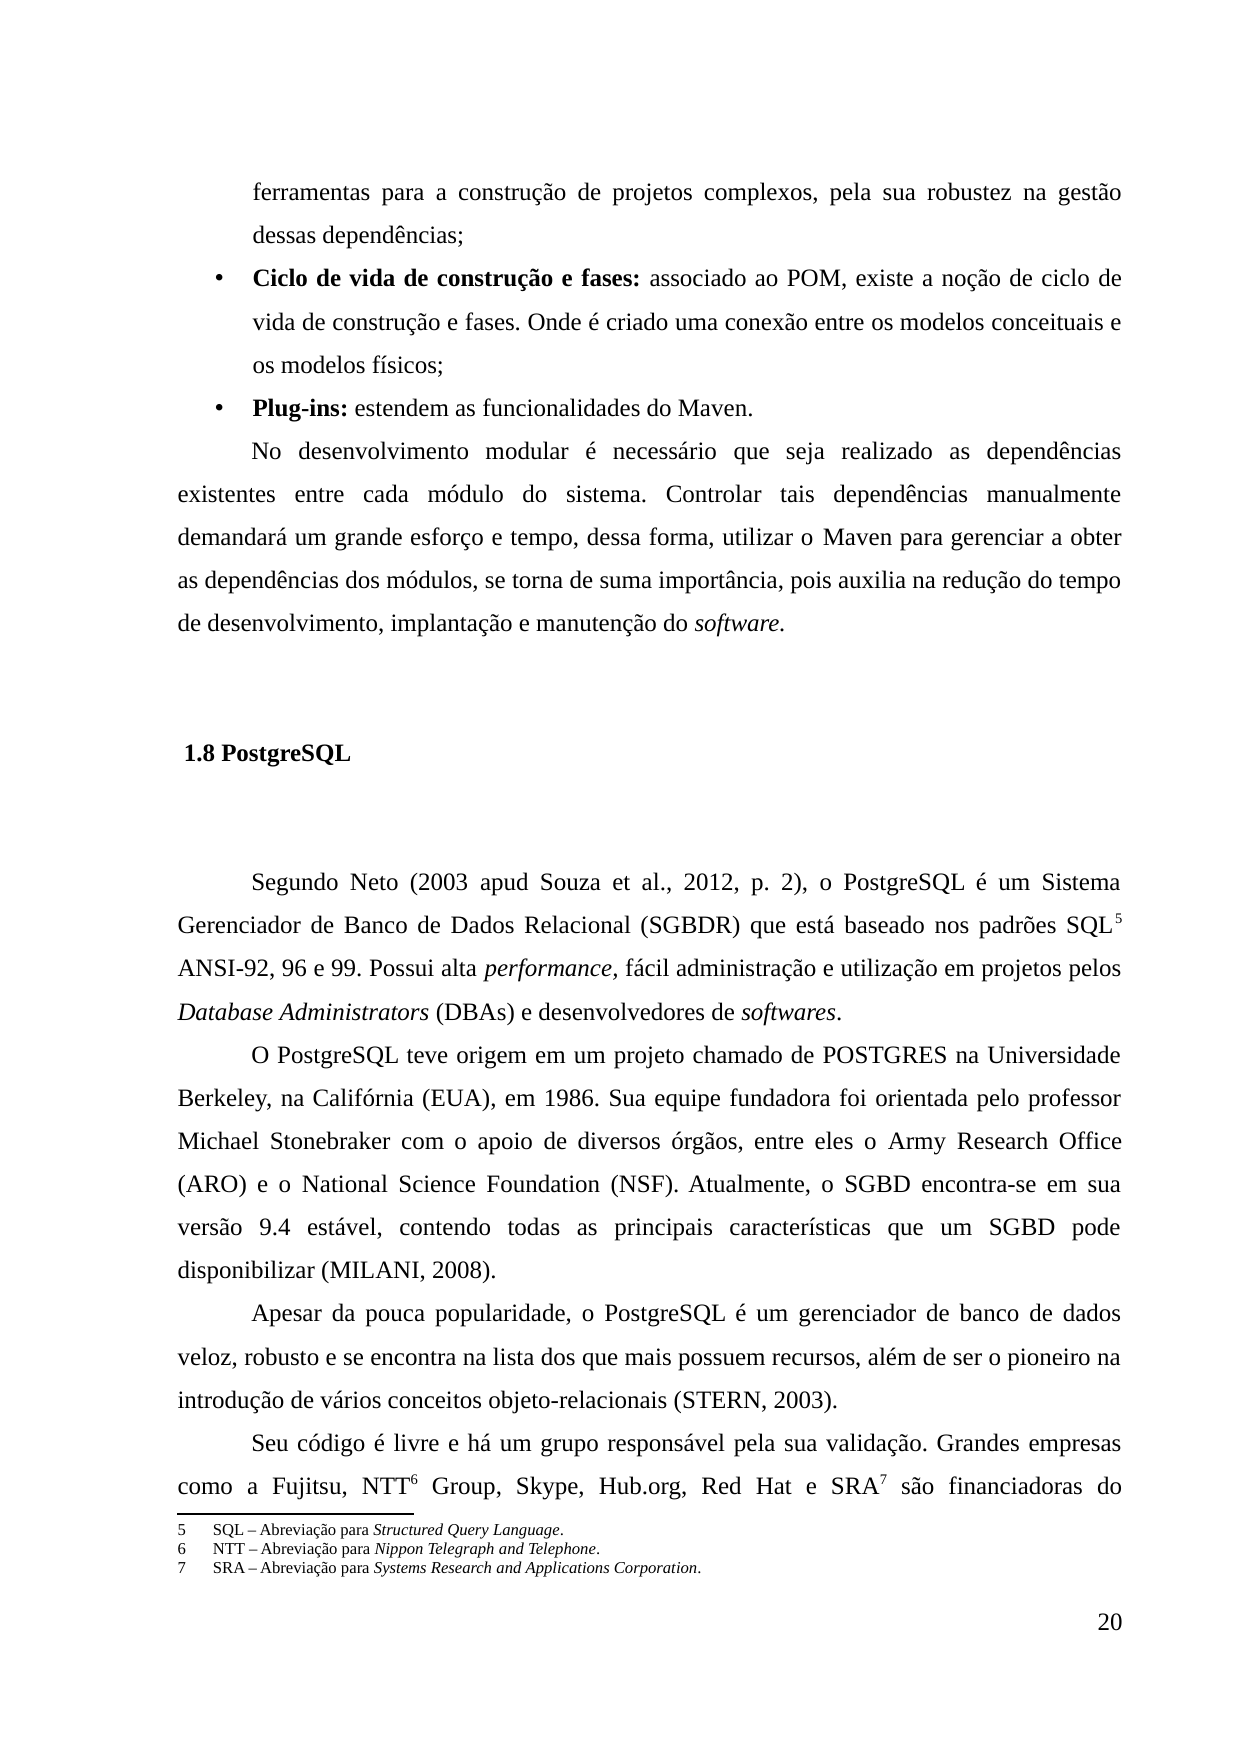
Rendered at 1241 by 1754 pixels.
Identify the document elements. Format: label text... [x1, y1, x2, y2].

text Seu código é livre e há um grupo responsável pela sua validação. Grandes empresas como a Fujitsu, NTT Group, Skype, Hub.org, Red Hat e SRA são financiadoras do [177, 1428, 1122, 1500]
text No desenvolvimento modular é necessário que seja realizado as dependências existentes entre cada módulo do sistema. Controlar tais dependências manualmente demandará um grande esforço e tempo, dessa forma, utilizar o Maven para gerenciar a obter as dependências dos módulos, se torna de suma importância, pois auxilia na redução do tempo de desenvolvimento, implantação e manutenção do software. [177, 436, 1122, 637]
list ferramentas para a construção de projetos complexos, pela sua robustez na gestão dessas dependências; [215, 177, 1122, 249]
list Ciclo de vida de construção e fases: associado ao POM, existe a noção de ciclo de vida de construção e fases. Onde é criado uma conexão entre os modelos conceituais e os modelos físicos; [215, 263, 1122, 378]
text Segundo Neto (2003 apud Souza et al., 2012, p. 2), o PostgreSQL é um Sistema Gerenciador de Banco de Dados Relacional (SGBDR) que está baseado nos padrões SQL ANSI-92, 96 e 99. Possui alta performance, fácil administração e utilização em projetos pelos Database Administrators (DBAs) e desenvolvedores de softwares. [177, 867, 1122, 1025]
subtitle PostgreSQL [177, 738, 1122, 767]
text O PostgreSQL teve origem em um projeto chamado de POSTGRES na Universidade Berkeley, na Califórnia (EUA), em 1986. Sua equipe fundadora foi orientada pelo professor Michael Stonebraker com o apoio de diversos órgãos, entre eles o Army Research Office (ARO) e o National Science Foundation (NSF). Atualmente, o SGBD encontra-se em sua versão 9.4 estável, contendo todas as principais características que um SGBD pode disponibilizar (MILANI, 2008). [177, 1040, 1122, 1284]
text SRA – Abreviação para Systems Research and Applications Corporation. [177, 1558, 1122, 1577]
text SQL – Abreviação para Structured Query Language. [177, 1519, 1122, 1539]
text NTT – Abreviação para Nippon Telegraph and Telephone. [177, 1539, 1122, 1558]
list Plug-ins: estendem as funcionalidades do Maven. [215, 393, 1122, 422]
text Apesar da pouca popularidade, o PostgreSQL é um gerenciador de banco de dados veloz, robusto e se encontra na lista dos que mais possuem recursos, além de ser o pioneiro na introdução de vários conceitos objeto-relacionais (STERN, 2003). [177, 1298, 1122, 1413]
